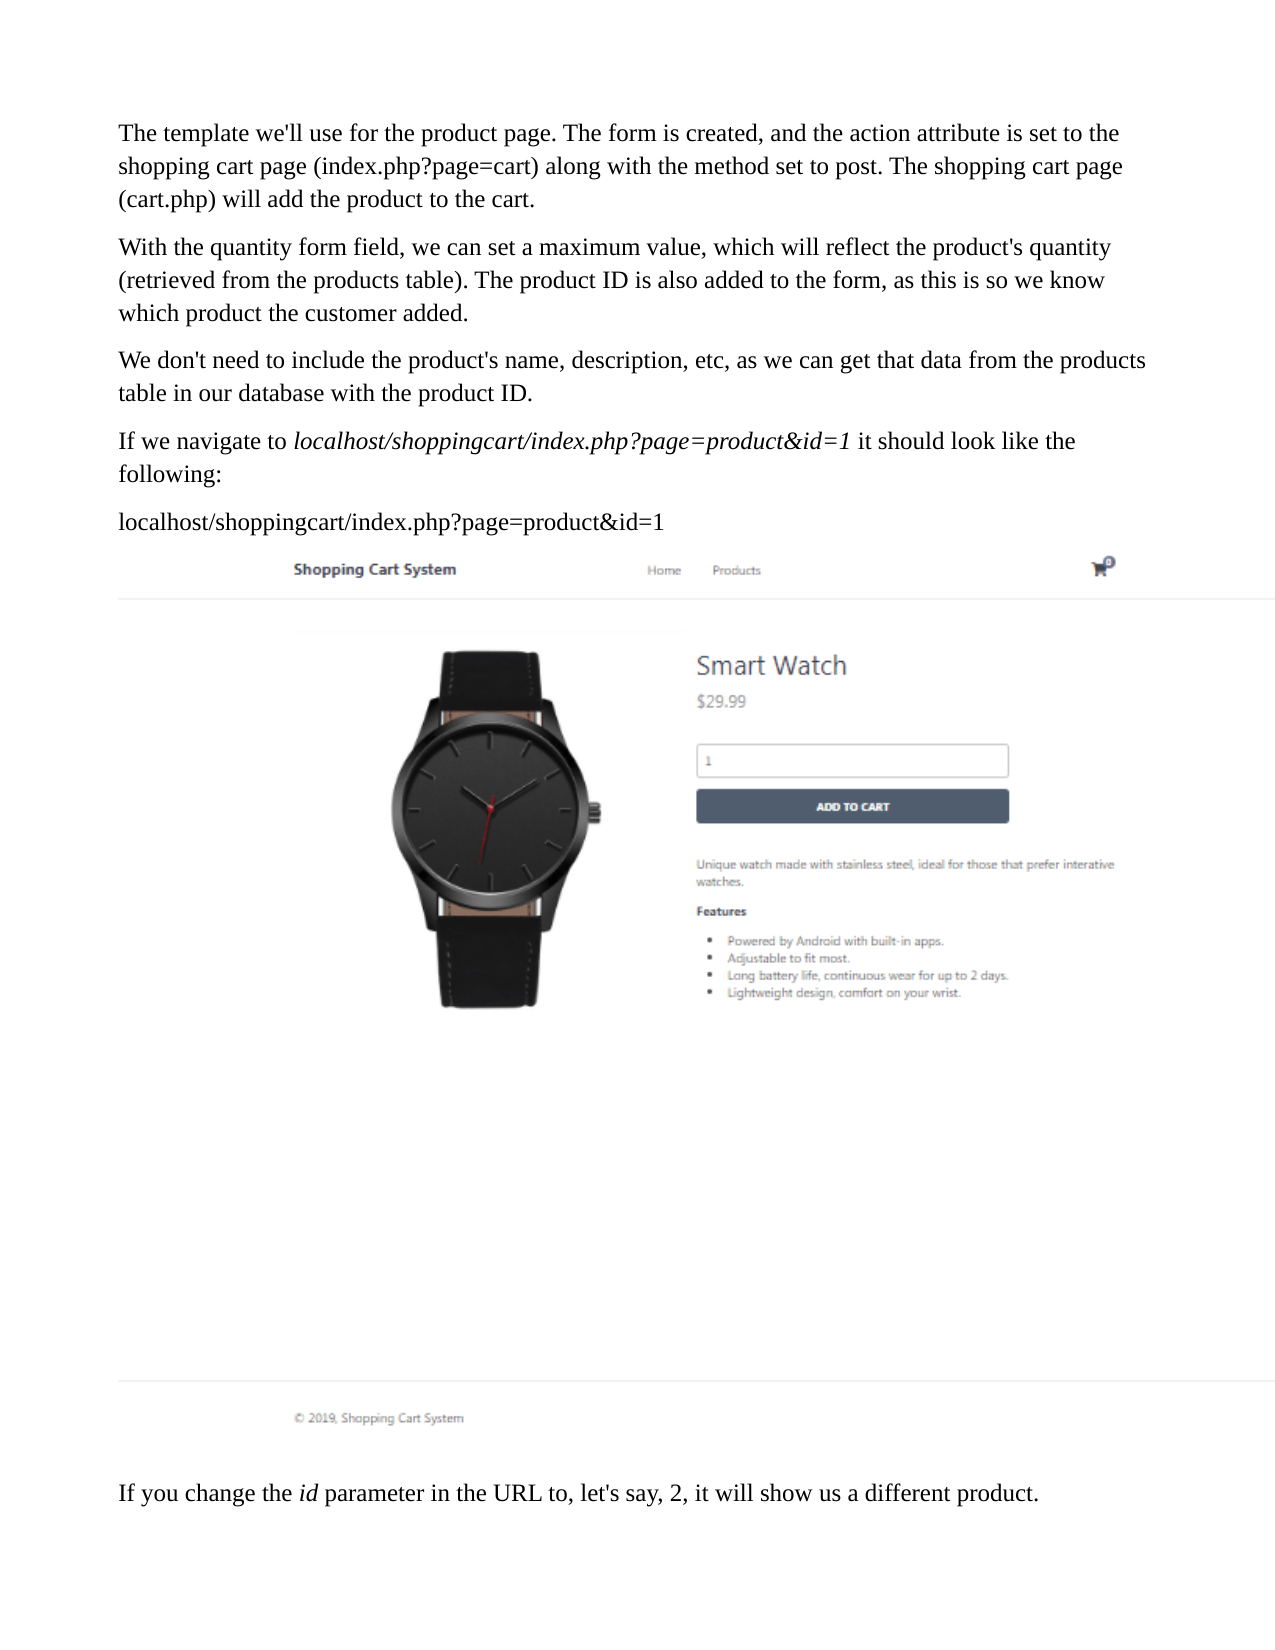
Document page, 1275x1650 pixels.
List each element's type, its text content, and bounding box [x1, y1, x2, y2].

text If you change the id parameter in the URL to, let's say, 2, it will show us a different product. [118, 1478, 1157, 1507]
text localhost/shoppingcart/index.php?page=product&id=1 [118, 507, 1157, 535]
text We don't need to include the product's name, description, etc, as we can get that data from the products table in our database with the product ID. [118, 345, 1157, 407]
picture [118, 539, 1275, 1454]
text If we navigate to localhost/shoppingcart/index.php?page=product&id=1 it should look like the following: [118, 426, 1157, 488]
text With the quantity form field, we can set a maximum value, which will reflect the product's quantity (retrieved from the products table). The product ID is also added to the form, as this is so we know which product the customer added. [118, 232, 1157, 327]
text The template we'll use for the product page. The form is created, and the action attribute is set to the shopping cart page (index.php?page=cart) along with the method set to post. The shopping cart page (cart.php) will add the product to the cart. [118, 118, 1157, 213]
